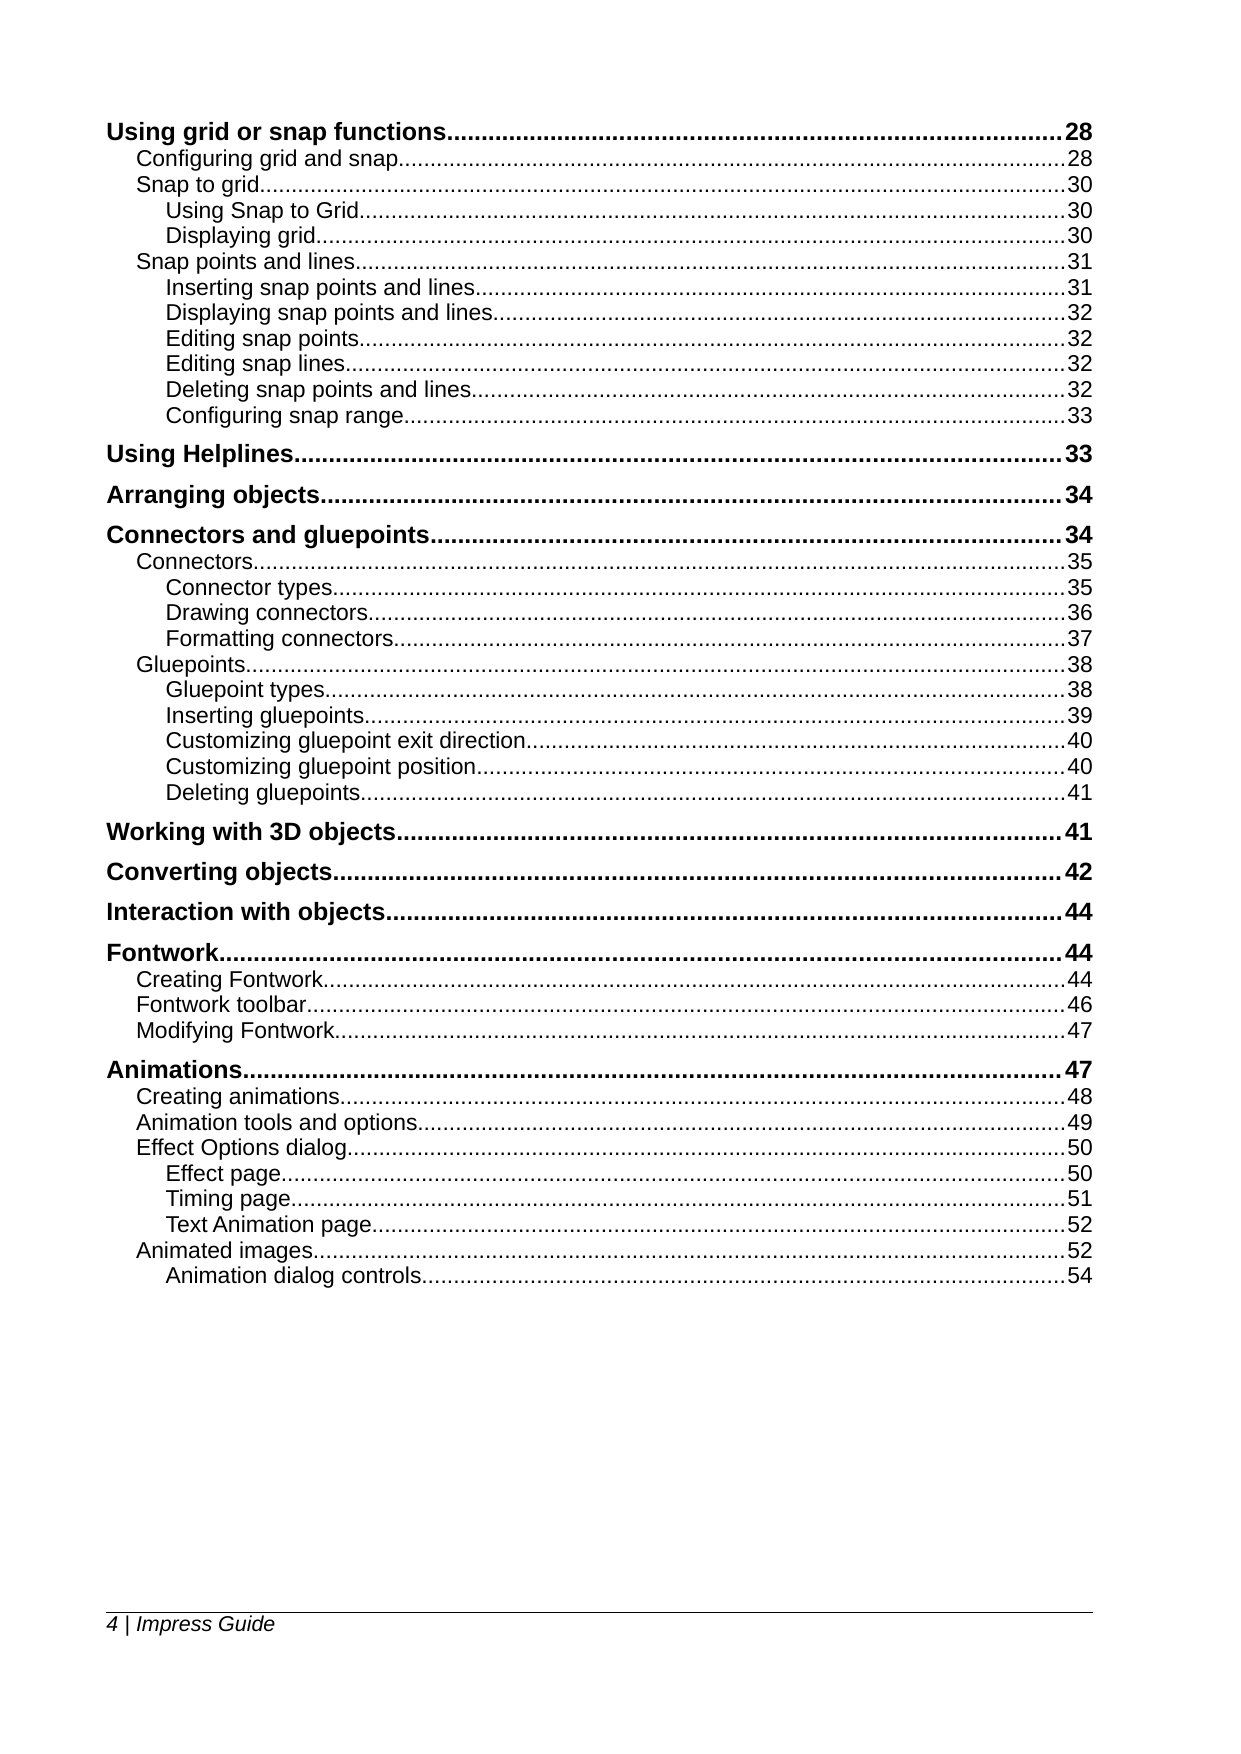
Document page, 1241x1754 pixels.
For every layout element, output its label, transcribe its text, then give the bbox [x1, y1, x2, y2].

text Connectors 35 [136, 549, 1093, 574]
text Animation dialog controls 54 [165, 1263, 1093, 1288]
text Editing snap points 32 [165, 325, 1093, 351]
text Gluepoint types 38 [165, 677, 1093, 703]
text Fontwork 44 [106, 938, 1093, 966]
text Inserting gluepoints 39 [165, 703, 1093, 728]
text Creating animations 48 [136, 1083, 1093, 1109]
text Text Animation page 52 [165, 1212, 1093, 1237]
text Interaction with objects 44 [106, 898, 1093, 926]
text Drawing connectors 36 [165, 600, 1093, 626]
text Customizing gluepoint position 40 [165, 754, 1093, 779]
text Using Snap to Grid 30 [165, 197, 1093, 223]
text Snap points and lines 31 [136, 248, 1093, 274]
text Deleting snap points and lines 32 [165, 377, 1093, 402]
text Working with 3D objects 41 [106, 817, 1093, 845]
text Displaying grid 30 [165, 223, 1093, 248]
text Animation tools and options 49 [136, 1109, 1093, 1135]
text Snap to grid 30 [136, 172, 1093, 197]
text Connector types 35 [165, 574, 1093, 600]
text Displaying snap points and lines 32 [165, 300, 1093, 325]
text Using Helplines 33 [106, 440, 1093, 468]
text Connectors and gluepoints 34 [106, 521, 1093, 549]
text Effect page 50 [165, 1160, 1093, 1186]
text Inserting snap points and lines 31 [165, 274, 1093, 300]
text Formatting connectors 37 [165, 626, 1093, 651]
text Deleting gluepoints 41 [165, 779, 1093, 805]
text Customizing gluepoint exit direction 40 [165, 728, 1093, 754]
text Animations 47 [106, 1056, 1093, 1083]
text Converting objects 42 [106, 858, 1093, 886]
text Animated images 52 [136, 1237, 1093, 1263]
text Using grid or snap functions 28 [106, 118, 1093, 146]
text Fontwork toolbar 46 [136, 992, 1093, 1018]
text Effect Options dialog 50 [136, 1135, 1093, 1160]
text Modifying Fontwork 47 [136, 1018, 1093, 1043]
text Creating Fontwork 44 [136, 966, 1093, 992]
text Configuring grid and snap 28 [136, 146, 1093, 172]
text Editing snap lines 32 [165, 351, 1093, 377]
text Arranging objects 34 [106, 481, 1093, 508]
text Gluepoints 38 [136, 651, 1093, 677]
text Configuring snap range 33 [165, 402, 1093, 428]
text Timing page 51 [165, 1186, 1093, 1212]
